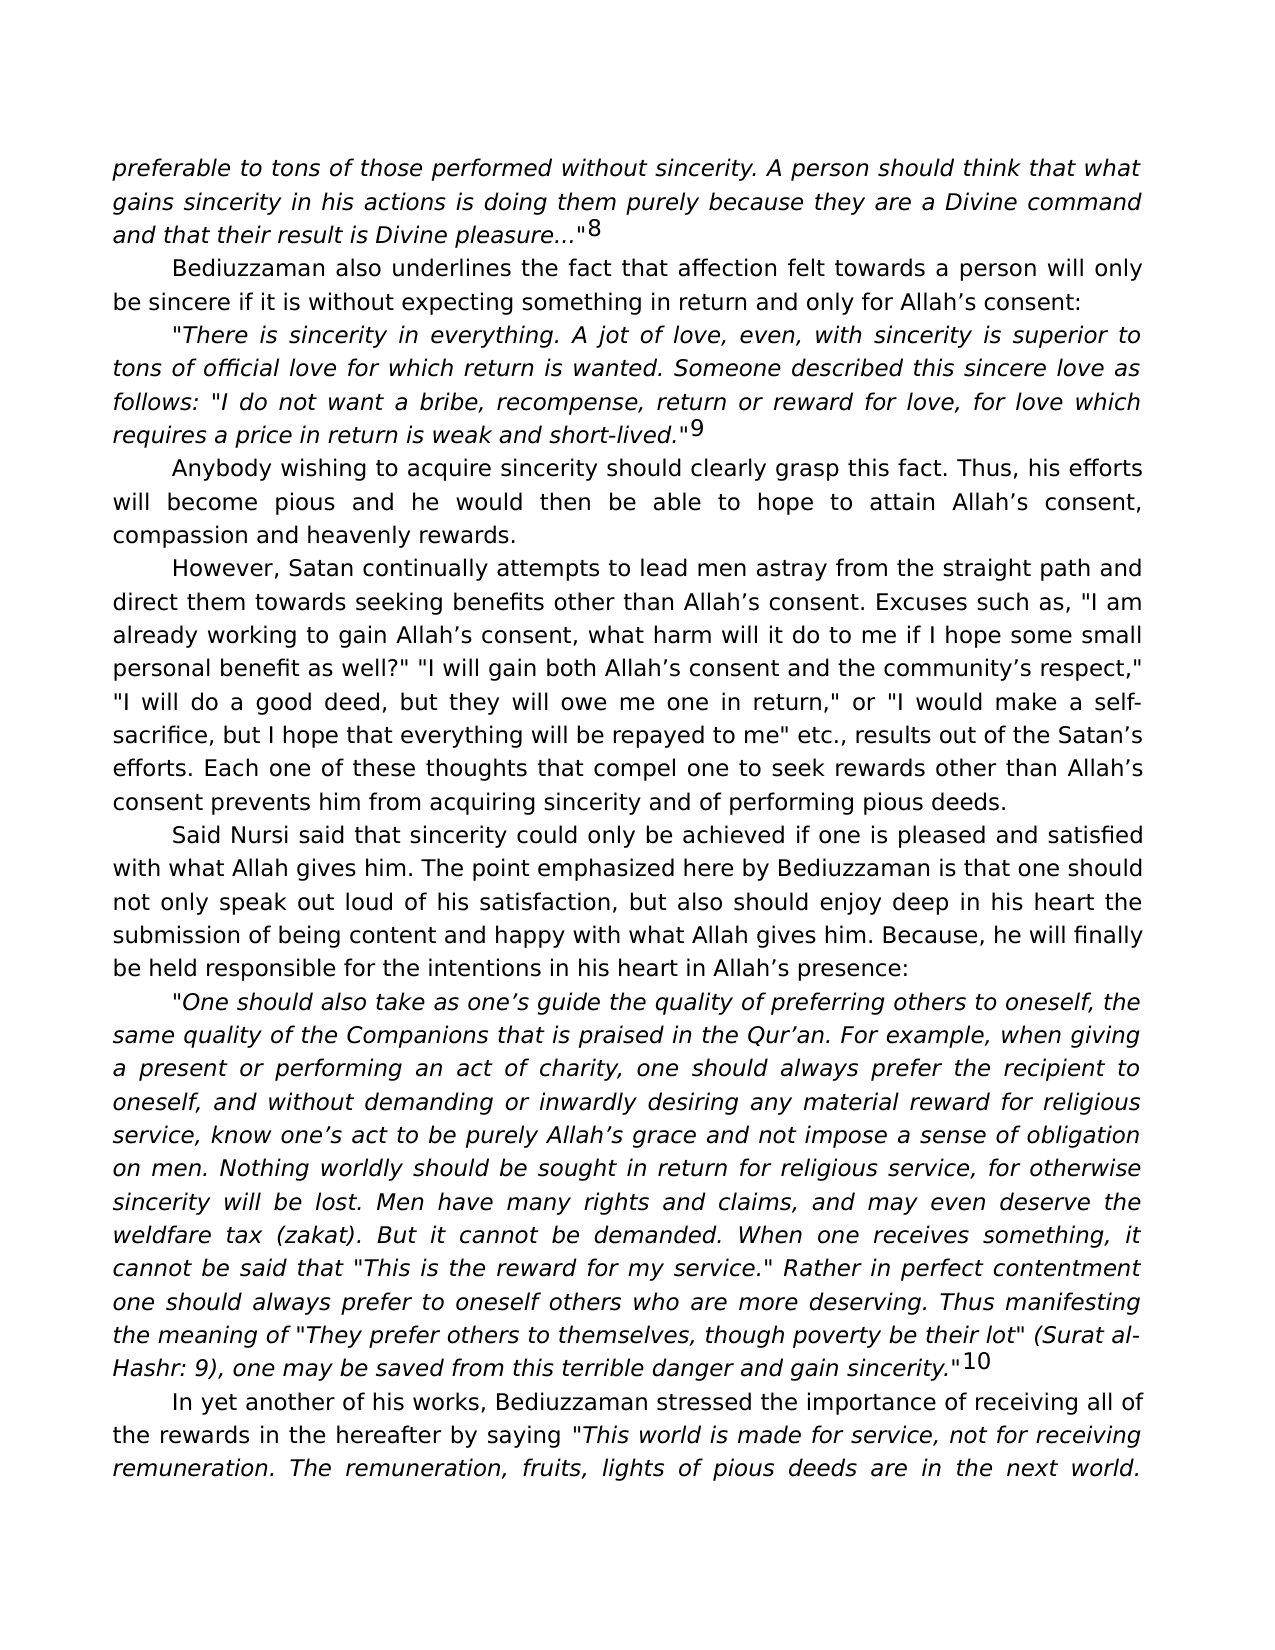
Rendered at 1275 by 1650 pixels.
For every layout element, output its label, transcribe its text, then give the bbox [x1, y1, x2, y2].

text Bediuzzaman also underlines the fact that affection felt towards a person will only be sincere if it is without expecting something in return and only for Allah’s consent: [112, 250, 1145, 317]
text However, Satan continually attempts to lead men astray from the straight path and direct them towards seeking benefits other than Allah’s consent. Excuses such as, "I am already working to gain Allah’s consent, what harm will it do to me if I hope some small personal benefit as well?" "I will gain both Allah’s consent and the community’s respect," "I will do a good deed, but they will owe me one in return," or "I would make a self-sacrifice, but I hope that everything will be repayed to me" etc., results out of the Satan’s efforts. Each one of these thoughts that compel one to seek rewards other than Allah’s consent prevents him from acquiring sincerity and of performing pious deeds. [112, 550, 1145, 817]
text preferable to tons of those performed without sincerity. A person should think that what gains sincerity in his actions is doing them purely because they are a Divine command and that their result is Divine pleasure..."8 [112, 150, 1145, 250]
text "One should also take as one’s guide the quality of preferring others to oneself, the same quality of the Companions that is praised in the Qur’an. For example, when giving a present or performing an act of charity, one should always prefer the recipient to oneself, and without demanding or inwardly desiring any material reward for religious service, know one’s act to be purely Allah’s grace and not impose a sense of obligation on men. Nothing worldly should be sought in return for religious service, for otherwise sincerity will be lost. Men have many rights and claims, and may even deserve the weldfare tax (zakat). But it cannot be demanded. When one receives something, it cannot be said that "This is the reward for my service." Rather in perfect contentment one should always prefer to oneself others who are more deserving. Thus manifesting the meaning of "They prefer others to themselves, though poverty be their lot" (Surat al-Hashr: 9), one may be saved from this terrible danger and gain sincerity."10 [112, 983, 1145, 1383]
text Said Nursi said that sincerity could only be achieved if one is pleased and satisfied with what Allah gives him. The point emphasized here by Bediuzzaman is that one should not only speak out loud of his satisfaction, but also should enjoy deep in his heart the submission of being content and happy with what Allah gives him. Because, he will finally be held responsible for the intentions in his heart in Allah’s presence: [112, 817, 1145, 983]
text Anybody wishing to acquire sincerity should clearly grasp this fact. Thus, his efforts will become pious and he would then be able to hope to attain Allah’s consent, compassion and heavenly rewards. [112, 450, 1145, 550]
text In yet another of his works, Bediuzzaman stressed the importance of receiving all of the rewards in the hereafter by saying "This world is made for service, not for receiving remuneration. The remuneration, fruits, lights of pious deeds are in the next world. [112, 1383, 1145, 1483]
text "There is sincerity in everything. A jot of love, even, with sincerity is superior to tons of official love for which return is wanted. Someone described this sincere love as follows: "I do not want a bribe, recompense, return or reward for love, for love which requires a price in return is weak and short-lived."9 [112, 317, 1145, 450]
